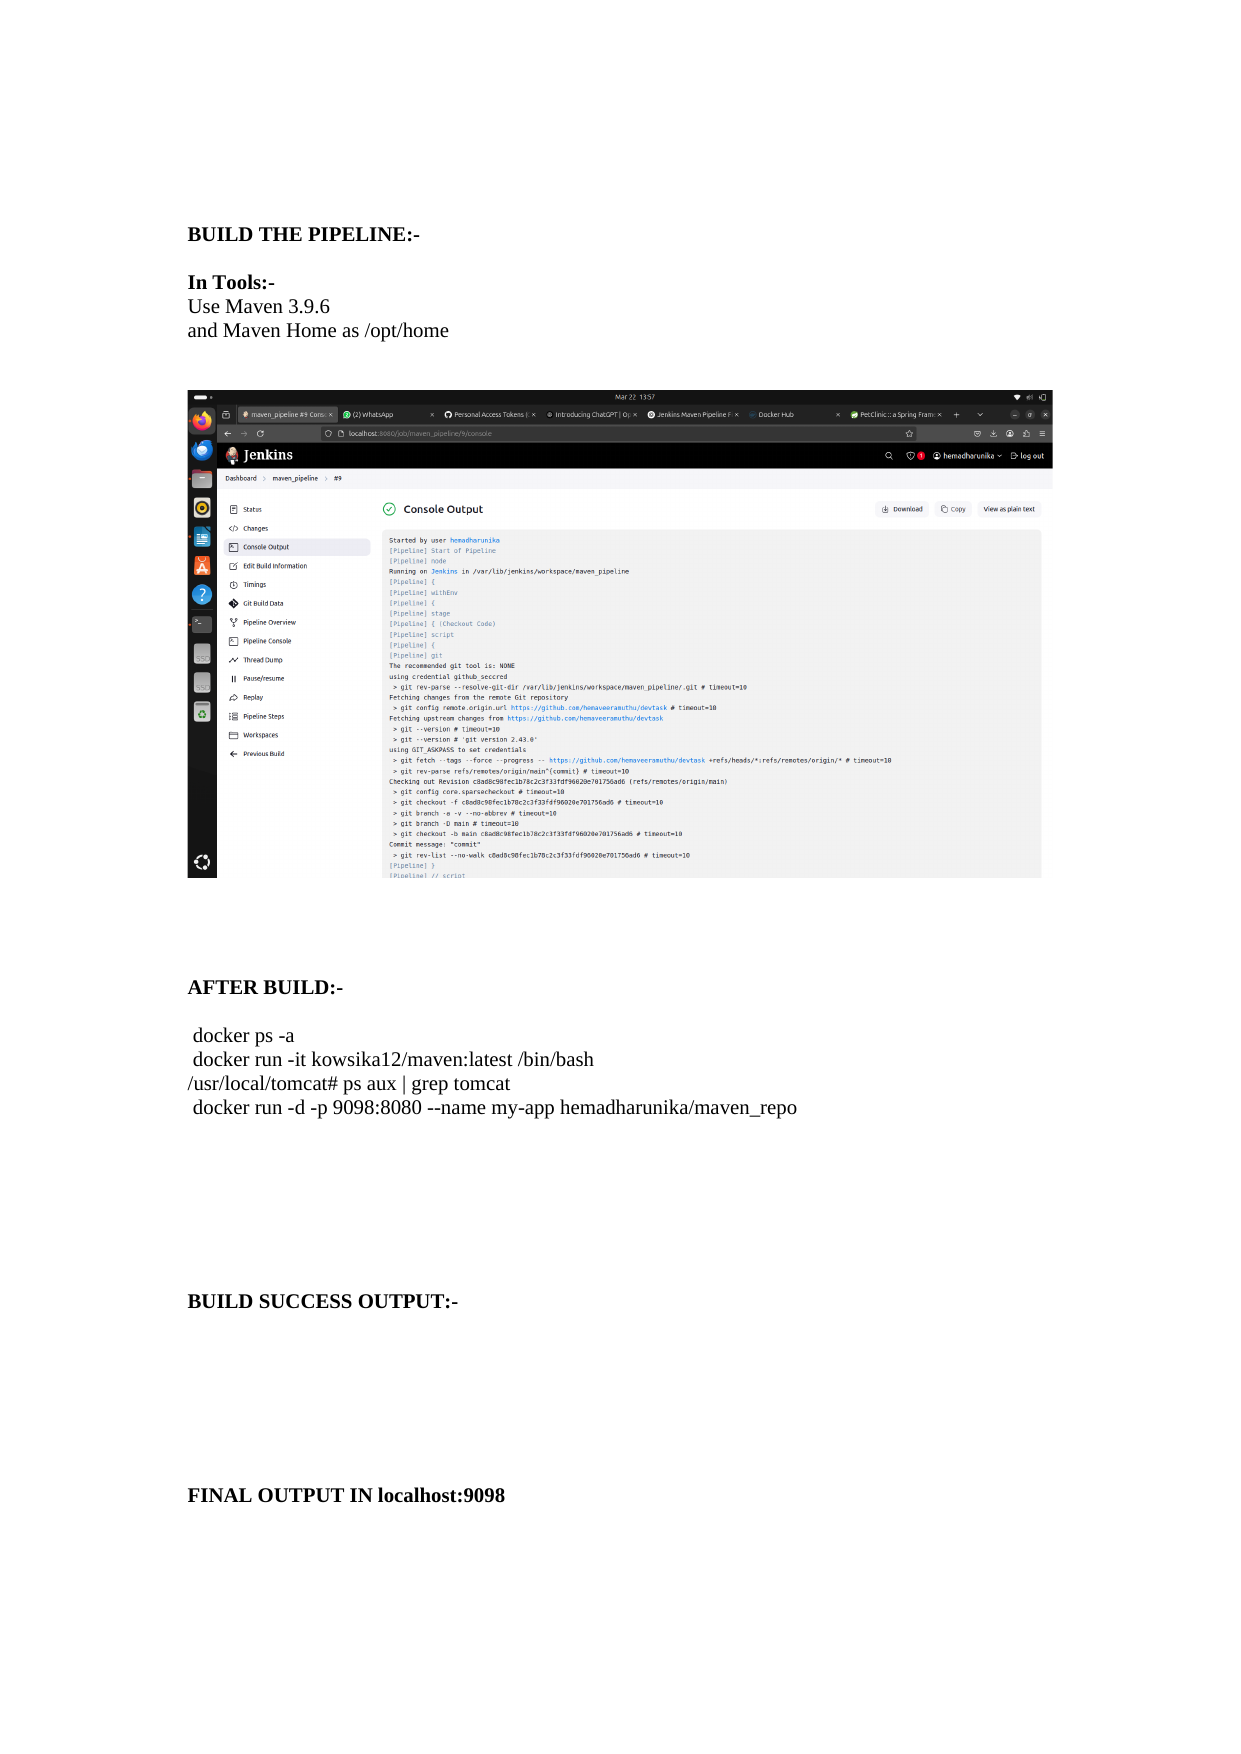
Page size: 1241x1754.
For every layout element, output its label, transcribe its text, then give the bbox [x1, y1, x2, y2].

text /usr/local/tomcat# ps aux | grep tomcat [187, 1071, 1053, 1095]
text In Tools:- [187, 270, 1053, 294]
text FINAL OUTPUT IN localhost:9098 [187, 1483, 1053, 1507]
picture [187, 390, 1053, 878]
text BUILD THE PIPELINE:- [187, 222, 1053, 246]
text BUILD SUCCESS OUTPUT:- [187, 1289, 1053, 1313]
text and Maven Home as /opt/home [187, 318, 1053, 342]
text docker run -d -p 9098:8080 --name my-app hemadharunika/maven_repo [187, 1095, 1053, 1119]
text AFTER BUILD:- [187, 975, 1053, 999]
text docker run -it kowsika12/maven:latest /bin/bash [187, 1047, 1053, 1071]
text Use Maven 3.9.6 [187, 294, 1053, 318]
text docker ps -a [187, 1023, 1053, 1047]
